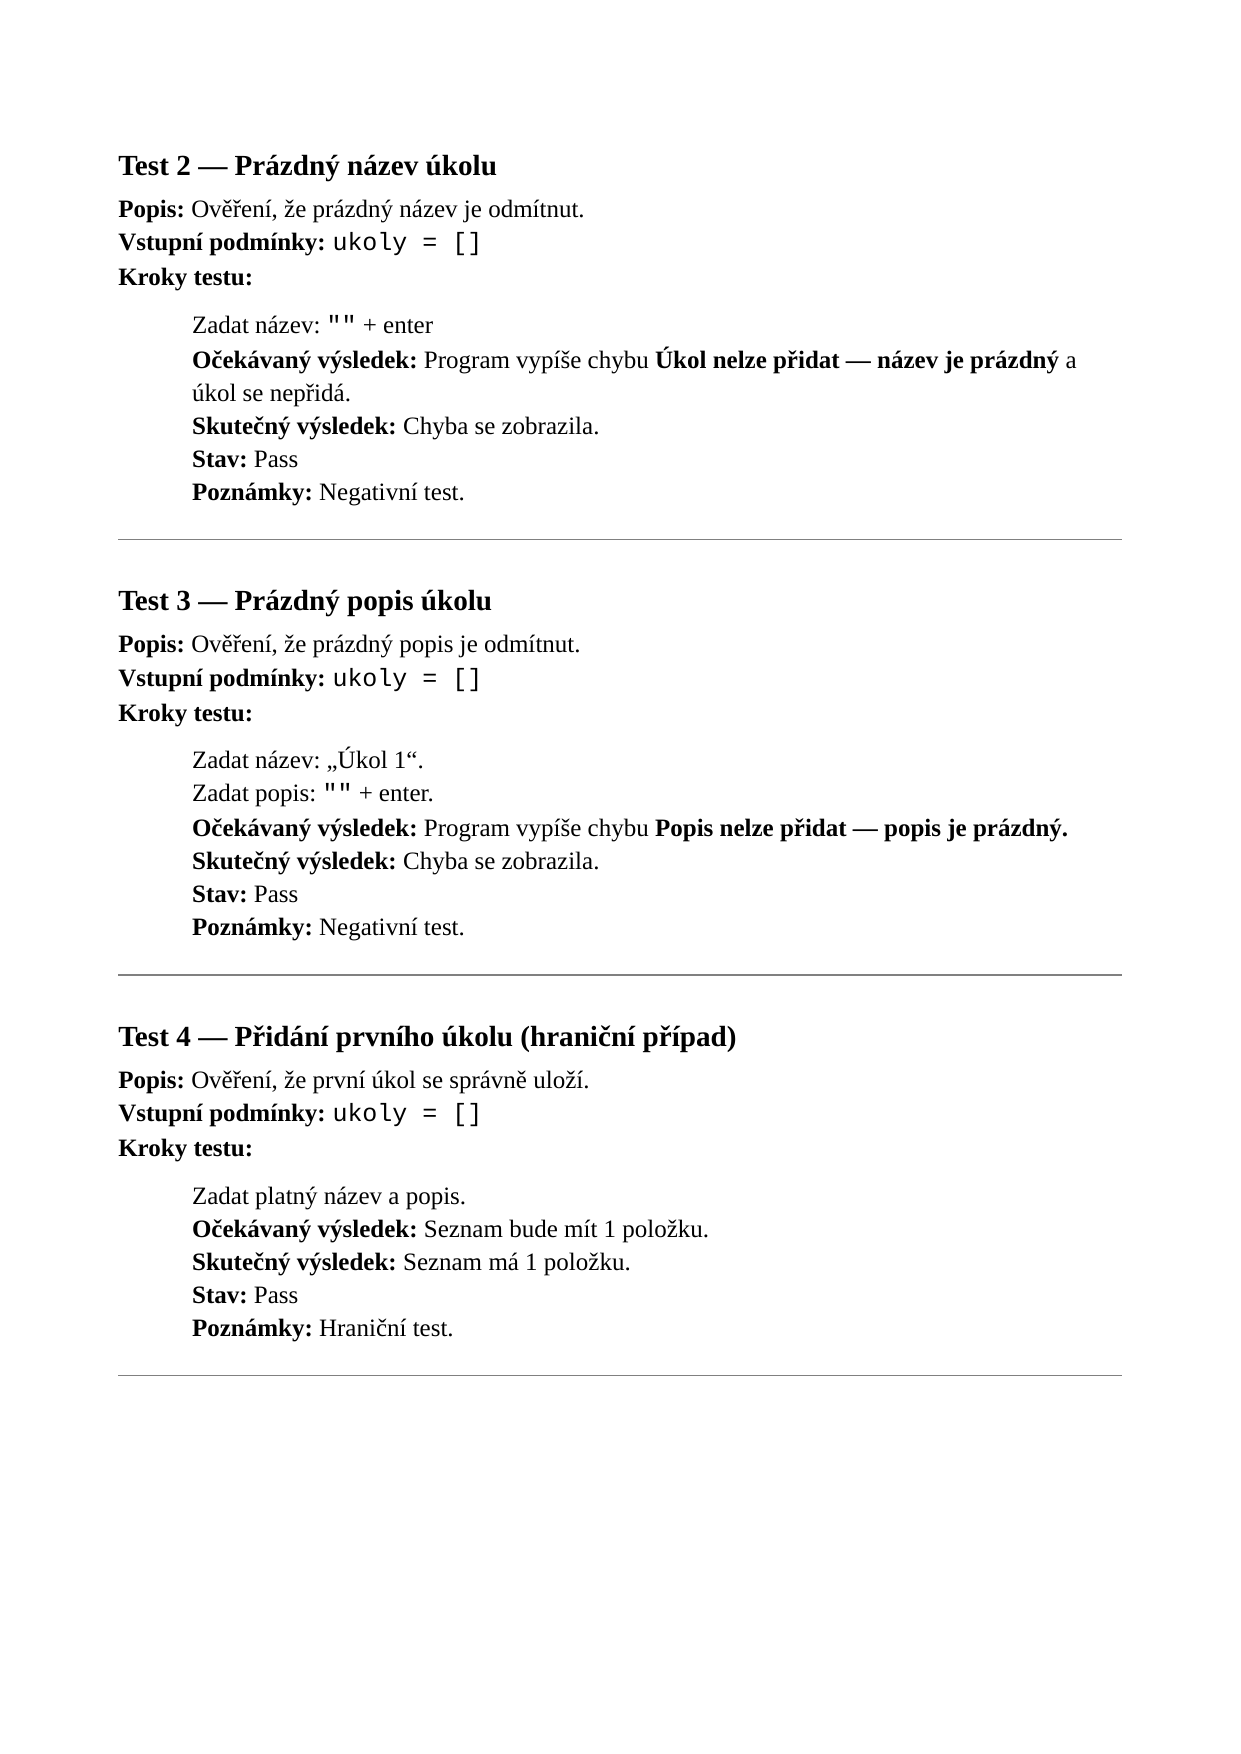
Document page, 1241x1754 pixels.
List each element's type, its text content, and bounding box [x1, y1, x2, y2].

list Zadat platný název a popis. Očekávaný výsledek: Seznam bude mít 1 položku. Skutečný výsledek: Seznam má 1 položku. Stav: Pass Poznámky: Hraniční test. [162, 1181, 1122, 1342]
text Popis: Ověření, že prázdný název je odmítnut. Vstupní podmínky: ukoly = [] Kroky testu: [118, 194, 1122, 291]
list Zadat název: „Úkol 1“. [162, 745, 1122, 774]
list Zadat název: "" + enter Očekávaný výsledek: Program vypíše chybu Úkol nelze přidat — název je prázdný a úkol se nepřidá. Skutečný výsledek: Chyba se zobrazila. Stav: Pass Poznámky: Negativní test. [162, 310, 1122, 506]
text Popis: Ověření, že první úkol se správně uloží. Vstupní podmínky: ukoly = [] Kroky testu: [118, 1065, 1122, 1162]
subtitle Test 2 — Prázdný název úkolu [118, 148, 1122, 182]
text Popis: Ověření, že prázdný popis je odmítnut. Vstupní podmínky: ukoly = [] Kroky testu: [118, 629, 1122, 726]
subtitle Test 3 — Prázdný popis úkolu [118, 583, 1122, 617]
subtitle Test 4 — Přidání prvního úkolu (hraniční případ) [118, 1019, 1122, 1052]
list Zadat popis: "" + enter. Očekávaný výsledek: Program vypíše chybu Popis nelze přidat — popis je prázdný. Skutečný výsledek: Chyba se zobrazila. Stav: Pass Poznámky: Negativní test. [162, 778, 1122, 941]
